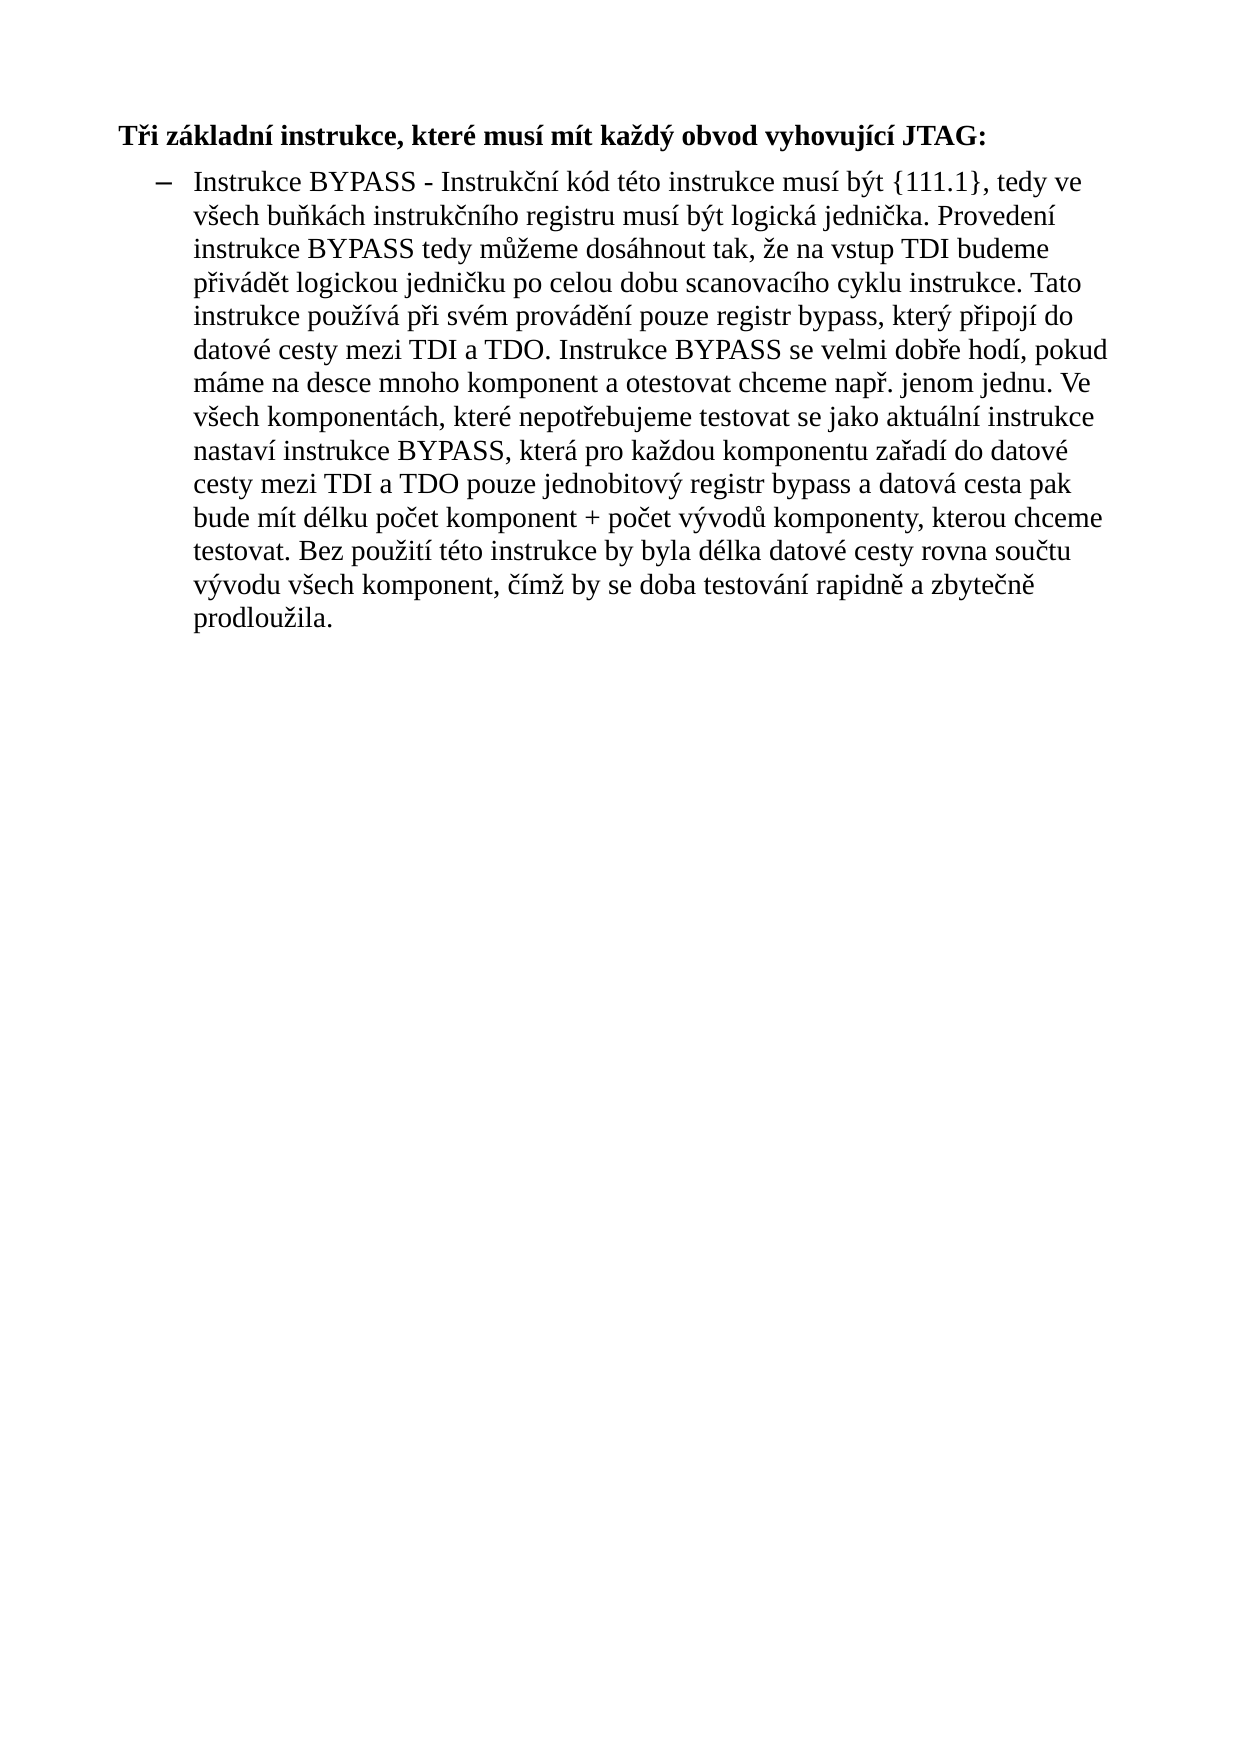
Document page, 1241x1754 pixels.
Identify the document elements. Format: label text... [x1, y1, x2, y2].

text Tři základní instrukce, které musí mít každý obvod vyhovující JTAG: [118, 118, 1122, 152]
list Instrukce BYPASS - Instrukční kód této instrukce musí být {111.1}, tedy ve všech buňkách instrukčního registru musí být logická jednička. Provedení instrukce BYPASS tedy můžeme dosáhnout tak, že na vstup TDI budeme přivádět logickou jedničku po celou dobu scanovacího cyklu instrukce. Tato instrukce používá při svém provádění pouze registr bypass, který připojí do datové cesty mezi TDI a TDO. Instrukce BYPASS se velmi dobře hodí, pokud máme na desce mnoho komponent a otestovat chceme např. jenom jednu. Ve všech komponentách, které nepotřebujeme testovat se jako aktuální instrukce nastaví instrukce BYPASS, která pro každou komponentu zařadí do datové cesty mezi TDI a TDO pouze jednobitový registr bypass a datová cesta pak bude mít délku počet komponent + počet vývodů komponenty, kterou chceme testovat. Bez použití této instrukce by byla délka datové cesty rovna součtu vývodu všech komponent, čímž by se doba testování rapidně a zbytečně prodloužila. [156, 164, 1122, 634]
